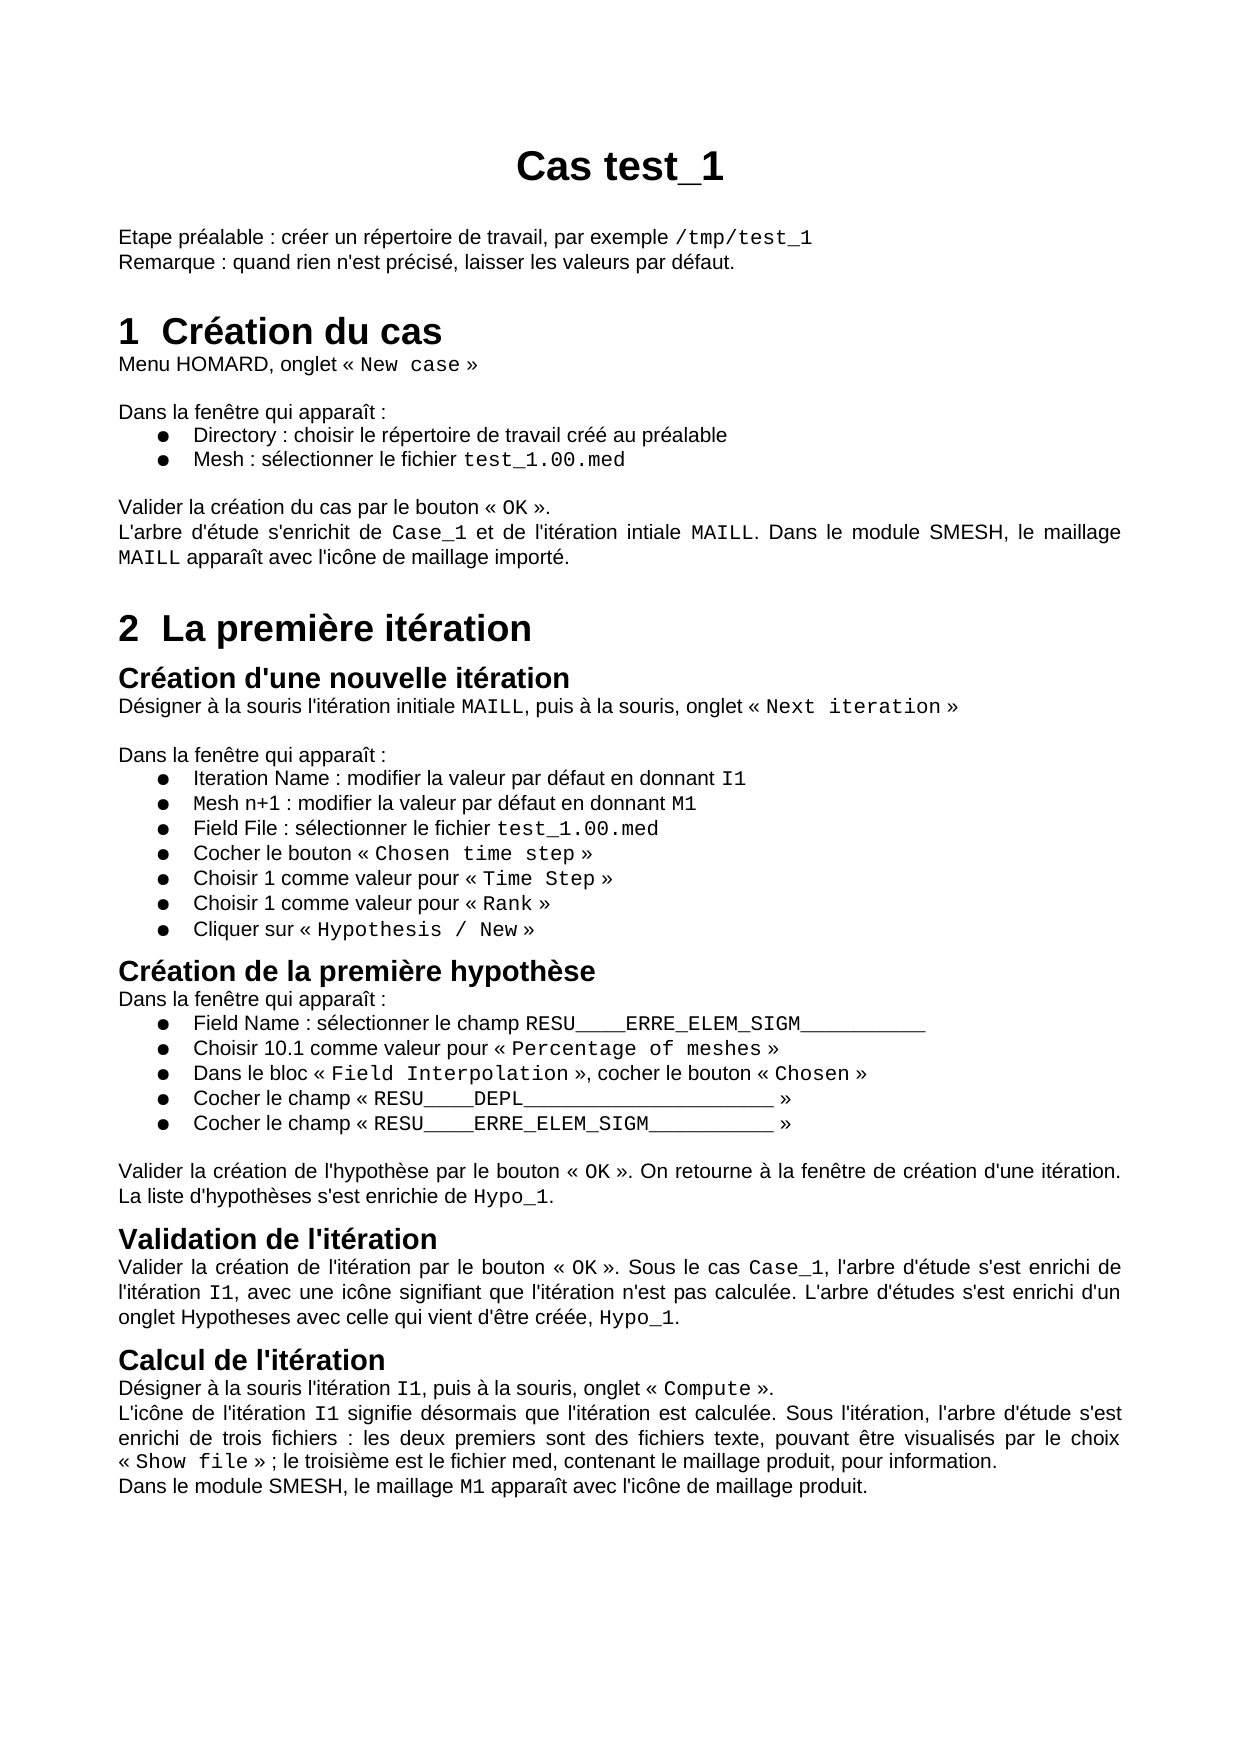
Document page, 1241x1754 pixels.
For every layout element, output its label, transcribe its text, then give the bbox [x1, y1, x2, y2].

text Désigner à la souris l'itération I1, puis à la souris, onglet « Compute ». [118, 1377, 1122, 1402]
text Valider la création de l'itération par le bouton « OK ». Sous le cas Case_1, l'arbre d'étude s'est enrichi de l'itération I1, avec une icône signifiant que l'itération n'est pas calculée. L'arbre d'études s'est enrichi d'un onglet Hypotheses avec celle qui vient d'être créée, Hypo_1. [118, 1256, 1122, 1331]
list Choisir 1 comme valeur pour « Time Step » [156, 867, 1122, 892]
text Désigner à la souris l'itération initiale MAILL, puis à la souris, onglet « Next iteration » [118, 695, 1122, 720]
subtitle Cas test_1 [118, 143, 1122, 190]
text Menu HOMARD, onglet « New case » [118, 352, 1122, 377]
subtitle Création du cas [118, 310, 1122, 352]
list Mesh : sélectionner le fichier test_1.00.med [156, 447, 1122, 472]
subtitle La première itération [118, 607, 1122, 649]
list Cliquer sur « Hypothesis / New » [156, 917, 1122, 942]
list Cocher le champ « RESU____ERRE_ELEM_SIGM__________ » [156, 1111, 1122, 1137]
list Choisir 10.1 comme valeur pour « Percentage of meshes » [156, 1036, 1122, 1061]
text L'icône de l'itération I1 signifie désormais que l'itération est calculée. Sous l'itération, l'arbre d'étude s'est enrichi de trois fichiers : les deux premiers sont des fichiers texte, pouvant être visualisés par le choix « Show file » ; le troisième est le fichier med, contenant le maillage produit, pour information. [118, 1402, 1122, 1475]
list Field File : sélectionner le fichier test_1.00.med [156, 817, 1122, 842]
text Remarque : quand rien n'est précisé, laisser les valeurs par défaut. [118, 251, 1122, 274]
text Valider la création du cas par le bouton « OK ». [118, 495, 1122, 521]
list Field Name : sélectionner le champ RESU____ERRE_ELEM_SIGM__________ [156, 1011, 1122, 1036]
text L'arbre d'étude s'enrichit de Case_1 et de l'itération intiale MAILL. Dans le module SMESH, le maillage MAILL apparaît avec l'icône de maillage importé. [118, 521, 1122, 571]
subtitle Création de la première hypothèse [118, 955, 1122, 988]
list Directory : choisir le répertoire de travail créé au préalable [156, 424, 1122, 447]
list Mesh n+1 : modifier la valeur par défaut en donnant M1 [156, 792, 1122, 817]
text Dans le module SMESH, le maillage M1 apparaît avec l'icône de maillage produit. [118, 1475, 1122, 1500]
text Dans la fenêtre qui apparaît : [118, 743, 1122, 766]
subtitle Création d'une nouvelle itération [118, 662, 1122, 695]
text Valider la création de l'hypothèse par le bouton « OK ». On retourne à la fenêtre de création d'une itération. La liste d'hypothèses s'est enrichie de Hypo_1. [118, 1160, 1122, 1210]
list Iteration Name : modifier la valeur par défaut en donnant I1 [156, 766, 1122, 792]
text Etape préalable : créer un répertoire de travail, par exemple /tmp/test_1 [118, 225, 1122, 251]
text Dans la fenêtre qui apparaît : [118, 988, 1122, 1011]
list Choisir 1 comme valeur pour « Rank » [156, 892, 1122, 917]
text Dans la fenêtre qui apparaît : [118, 401, 1122, 424]
list Cocher le champ « RESU____DEPL____________________ » [156, 1086, 1122, 1111]
list Cocher le bouton « Chosen time step » [156, 842, 1122, 867]
list Dans le bloc « Field Interpolation », cocher le bouton « Chosen » [156, 1061, 1122, 1086]
subtitle Calcul de l'itération [118, 1344, 1122, 1377]
subtitle Validation de l'itération [118, 1223, 1122, 1256]
